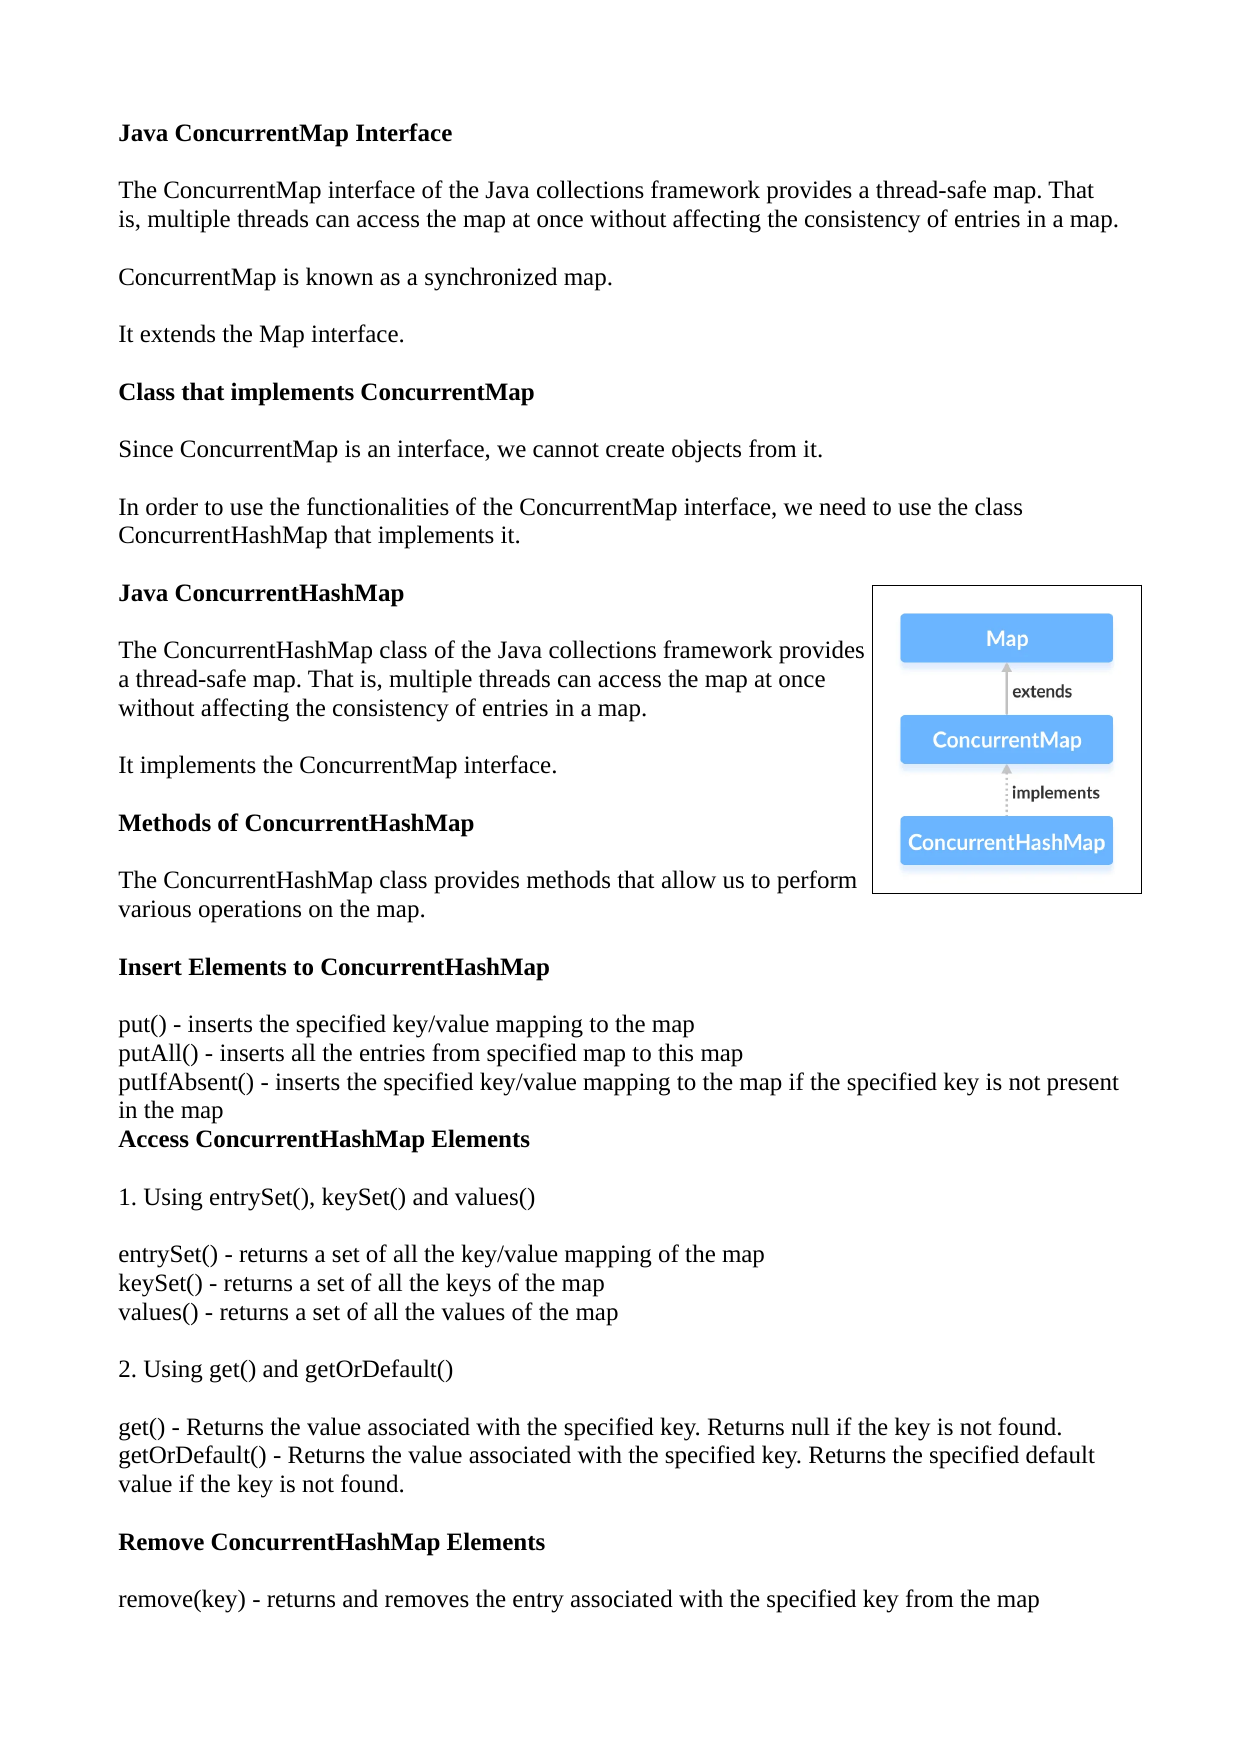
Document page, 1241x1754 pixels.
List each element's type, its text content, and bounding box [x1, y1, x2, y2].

text remove(key) - returns and removes the entry associated with the specified key from the map [118, 1584, 1122, 1613]
text ConcurrentMap is known as a synchronized map. [118, 262, 1122, 291]
text Class that implements ConcurrentMap [118, 377, 1122, 406]
text values() - returns a set of all the values of the map [118, 1297, 1122, 1326]
text Insert Elements to ConcurrentHashMap [118, 952, 1122, 981]
text 1. Using entrySet(), keySet() and values() [118, 1182, 1122, 1211]
picture [875, 587, 1138, 891]
text putIfAbsent() - inserts the specified key/value mapping to the map if the specified key is not present in the map [118, 1067, 1122, 1124]
text putAll() - inserts all the entries from specified map to this map [118, 1038, 1122, 1067]
text keySet() - returns a set of all the keys of the map [118, 1268, 1122, 1297]
text 2. Using get() and getOrDefault() [118, 1354, 1122, 1383]
text Since ConcurrentMap is an interface, we cannot create objects from it. [118, 434, 1122, 463]
text Remove ConcurrentHashMap Elements [118, 1527, 1122, 1556]
text The ConcurrentHashMap class of the Java collections framework provides a thread-safe map. That is, multiple threads can access the map at once without affecting the consistency of entries in a map. [118, 636, 872, 722]
text It extends the Map interface. [118, 319, 1122, 348]
text Java ConcurrentMap Interface [118, 118, 1122, 147]
text put() - inserts the specified key/value mapping to the map [118, 1009, 1122, 1038]
text Methods of ConcurrentHashMap [118, 808, 872, 837]
text The ConcurrentMap interface of the Java collections framework provides a thread-safe map. That is, multiple threads can access the map at once without affecting the consistency of entries in a map. [118, 176, 1122, 233]
text [873, 586, 1141, 893]
text get() - Returns the value associated with the specified key. Returns null if the key is not found. [118, 1412, 1122, 1441]
text Java ConcurrentHashMap [118, 578, 1141, 607]
text The ConcurrentHashMap class provides methods that allow us to perform various operations on the map. [118, 866, 1122, 923]
text It implements the ConcurrentMap interface. [118, 751, 872, 779]
text Access ConcurrentHashMap Elements [118, 1124, 1122, 1153]
text In order to use the functionalities of the ConcurrentMap interface, we need to use the class ConcurrentHashMap that implements it. [118, 492, 1122, 549]
text getOrDefault() - Returns the value associated with the specified key. Returns the specified default value if the key is not found. [118, 1441, 1122, 1498]
text entrySet() - returns a set of all the key/value mapping of the map [118, 1239, 1122, 1268]
